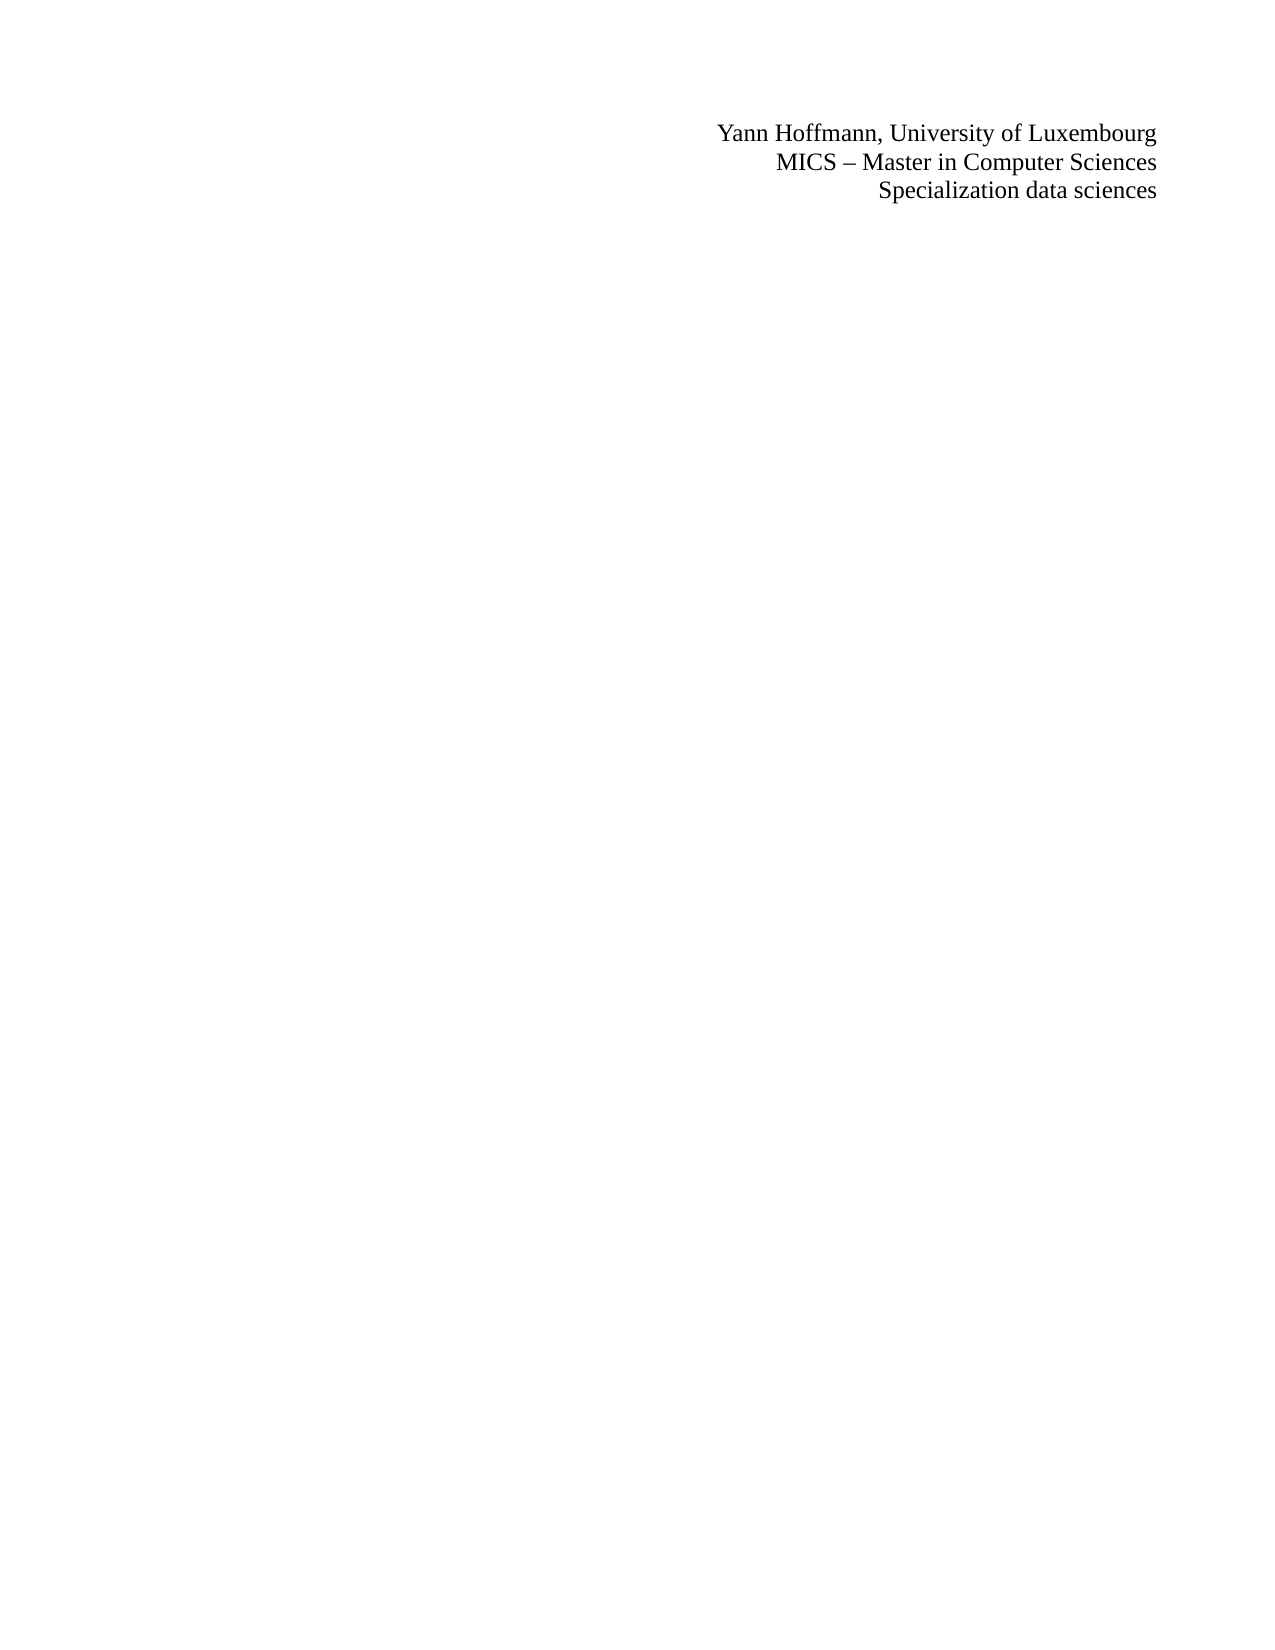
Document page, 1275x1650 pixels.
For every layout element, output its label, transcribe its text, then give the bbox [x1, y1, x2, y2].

text Yann Hoffmann, University of Luxembourg [118, 118, 1157, 147]
text MICS – Master in Computer Sciences [118, 147, 1157, 176]
text Specialization data sciences [118, 176, 1157, 204]
